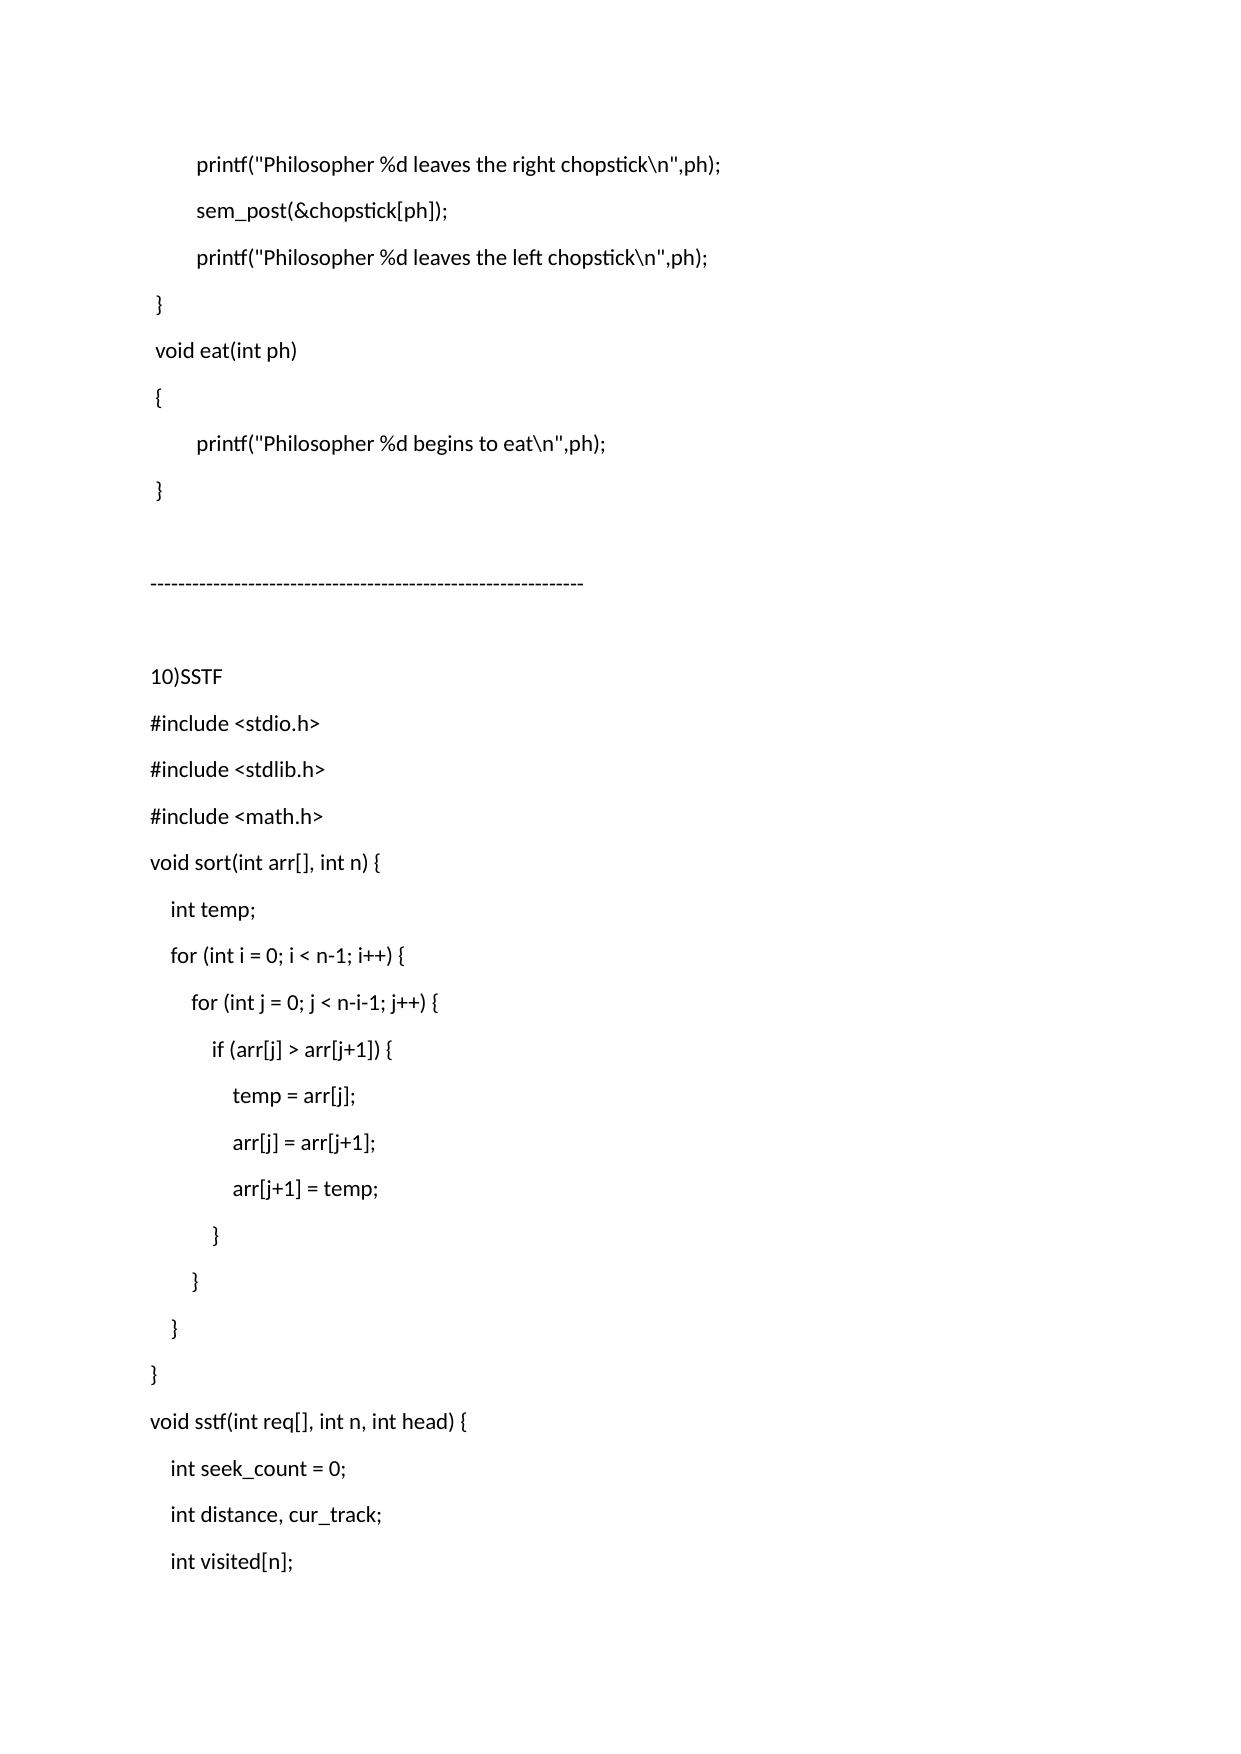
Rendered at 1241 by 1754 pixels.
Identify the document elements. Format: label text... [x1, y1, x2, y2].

text } [150, 290, 1090, 318]
text #include <math.h> [150, 802, 1090, 830]
text void eat(int ph) [150, 336, 1090, 364]
text } [150, 476, 1090, 504]
text int seek_count = 0; [150, 1454, 1090, 1482]
text printf("Philosopher %d leaves the left chopstick\n",ph); [150, 243, 1090, 271]
text -------------------------------------------------------------- [150, 569, 1090, 597]
text #include <stdlib.h> [150, 755, 1090, 783]
text printf("Philosopher %d leaves the right chopstick\n",ph); [150, 150, 1090, 178]
text temp = arr[j]; [150, 1081, 1090, 1109]
text if (arr[j] > arr[j+1]) { [150, 1035, 1090, 1063]
text } [150, 1361, 1090, 1389]
text arr[j+1] = temp; [150, 1174, 1090, 1202]
text arr[j] = arr[j+1]; [150, 1128, 1090, 1156]
text int temp; [150, 895, 1090, 923]
text for (int j = 0; j < n-i-1; j++) { [150, 988, 1090, 1016]
text #include <stdio.h> [150, 709, 1090, 737]
text for (int i = 0; i < n-1; i++) { [150, 942, 1090, 969]
text 10)SSTF [150, 662, 1090, 690]
text void sort(int arr[], int n) { [150, 848, 1090, 876]
text printf("Philosopher %d begins to eat\n",ph); [150, 429, 1090, 457]
text { [150, 383, 1090, 411]
text int visited[n]; [150, 1547, 1090, 1575]
text void sstf(int req[], int n, int head) { [150, 1407, 1090, 1435]
text } [150, 1221, 1090, 1249]
text int distance, cur_track; [150, 1500, 1090, 1528]
text } [150, 1314, 1090, 1342]
text sem_post(&chopstick[ph]); [150, 197, 1090, 224]
text } [150, 1267, 1090, 1296]
